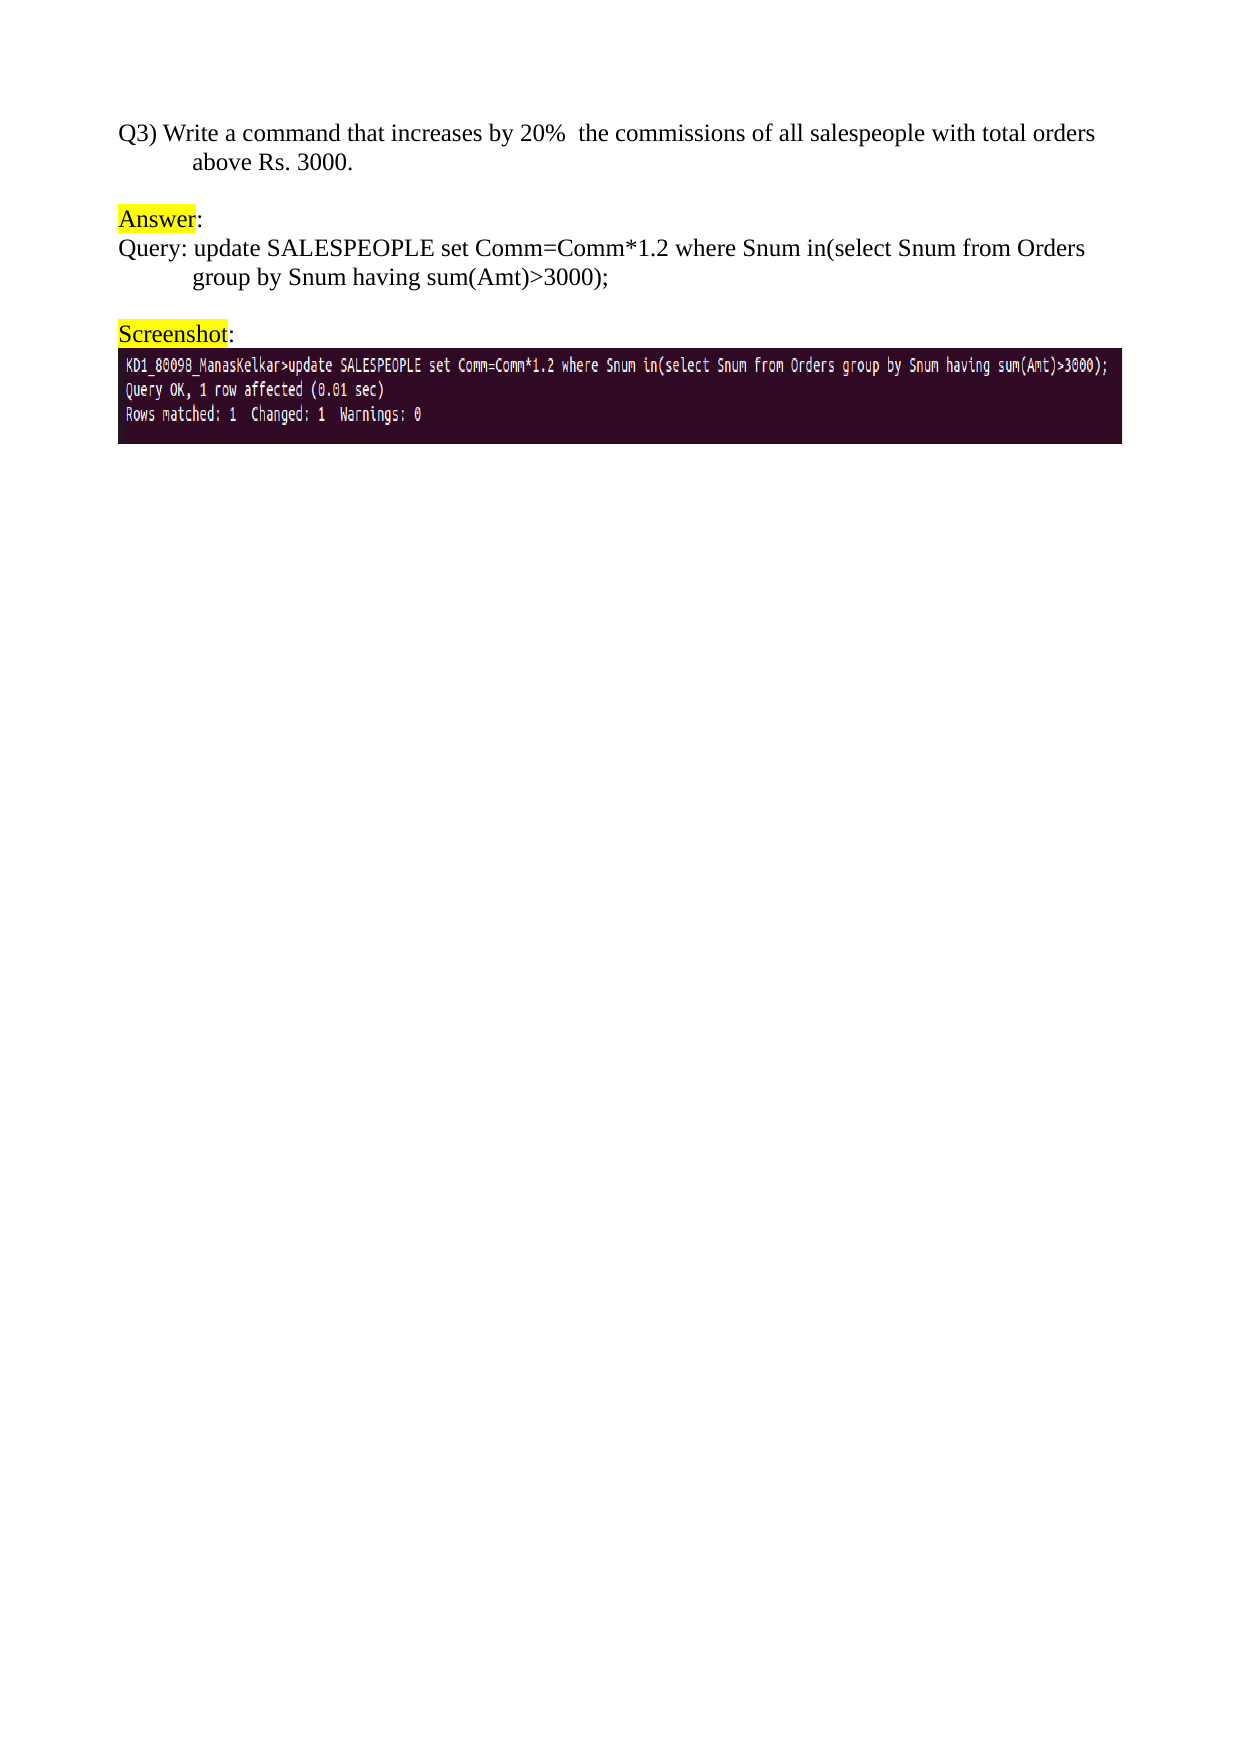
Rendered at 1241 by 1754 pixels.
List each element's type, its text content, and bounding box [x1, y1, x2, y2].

text Q3) Write a command that increases by 20% the commissions of all salespeople with total orders above Rs. 3000. [118, 118, 1122, 176]
text Answer: [118, 204, 1122, 233]
text Query: update SALESPEOPLE set Comm=Comm*1.2 where Snum in(select Snum from Orders group by Snum having sum(Amt)>3000); [118, 233, 1122, 291]
picture [118, 348, 1123, 444]
text Screenshot: [118, 319, 1122, 348]
